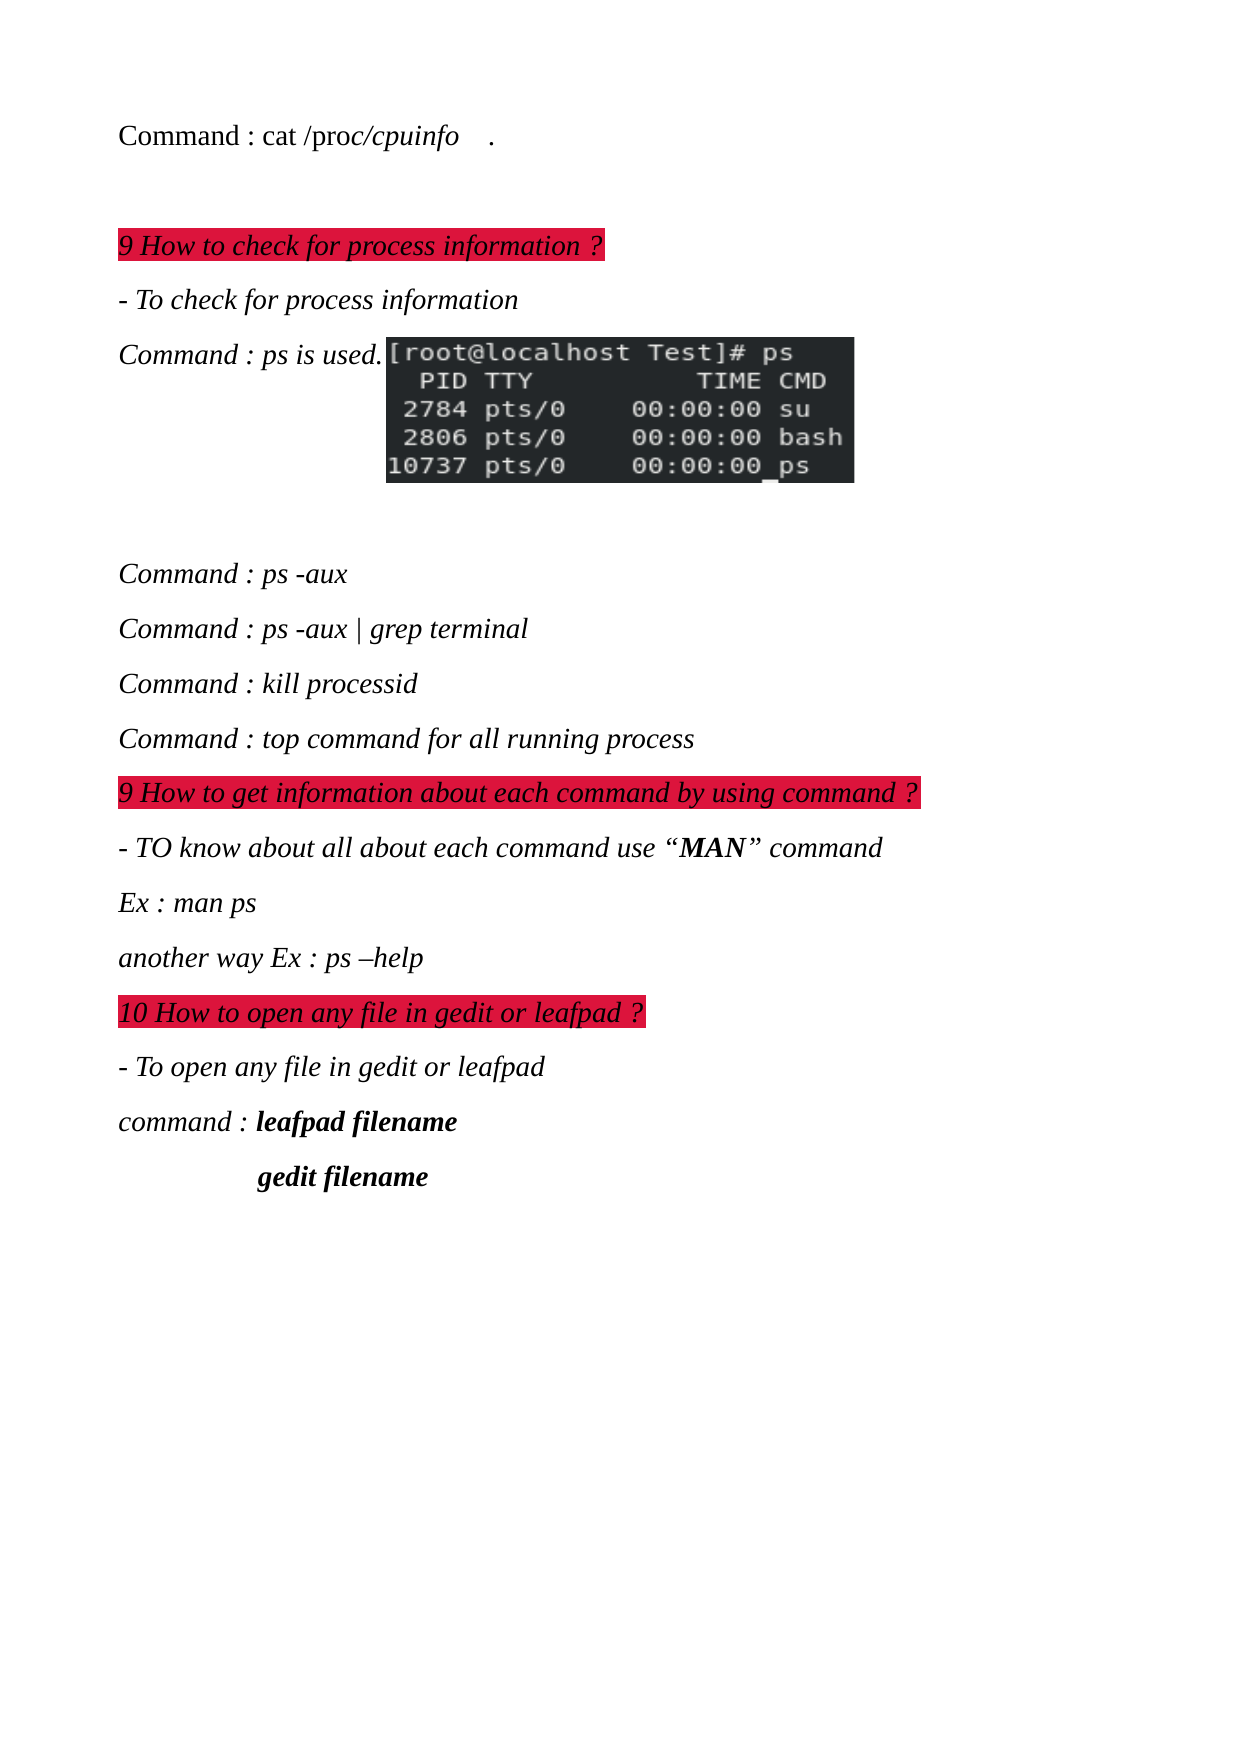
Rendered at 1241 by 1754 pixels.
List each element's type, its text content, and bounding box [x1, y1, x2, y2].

text - To open any file in gedit or leafpad [118, 1049, 1122, 1083]
text Command : top command for all running process [118, 721, 1122, 754]
text Command : cat /proc/cpuinfo . [118, 118, 1122, 152]
text gedit filename [118, 1159, 1122, 1193]
text - To check for process information [118, 282, 1122, 316]
text - TO know about all about each command use “MAN” command [118, 830, 1122, 864]
text Command : ps -aux [118, 556, 1122, 590]
text command : leafpad filename [118, 1104, 1122, 1138]
picture [386, 337, 855, 483]
text [855, 337, 1122, 371]
text 9 How to get information about each command by using command ? [118, 776, 1122, 809]
text Command : ps is used. [118, 337, 386, 371]
text another way Ex : ps –help [118, 940, 1122, 973]
text Command : ps -aux | grep terminal [118, 611, 1122, 645]
text Ex : man ps [118, 885, 1122, 919]
text 10 How to open any file in gedit or leafpad ? [118, 995, 1122, 1028]
text 9 How to check for process information ? [118, 228, 1122, 261]
text Command : kill processid [118, 666, 1122, 699]
